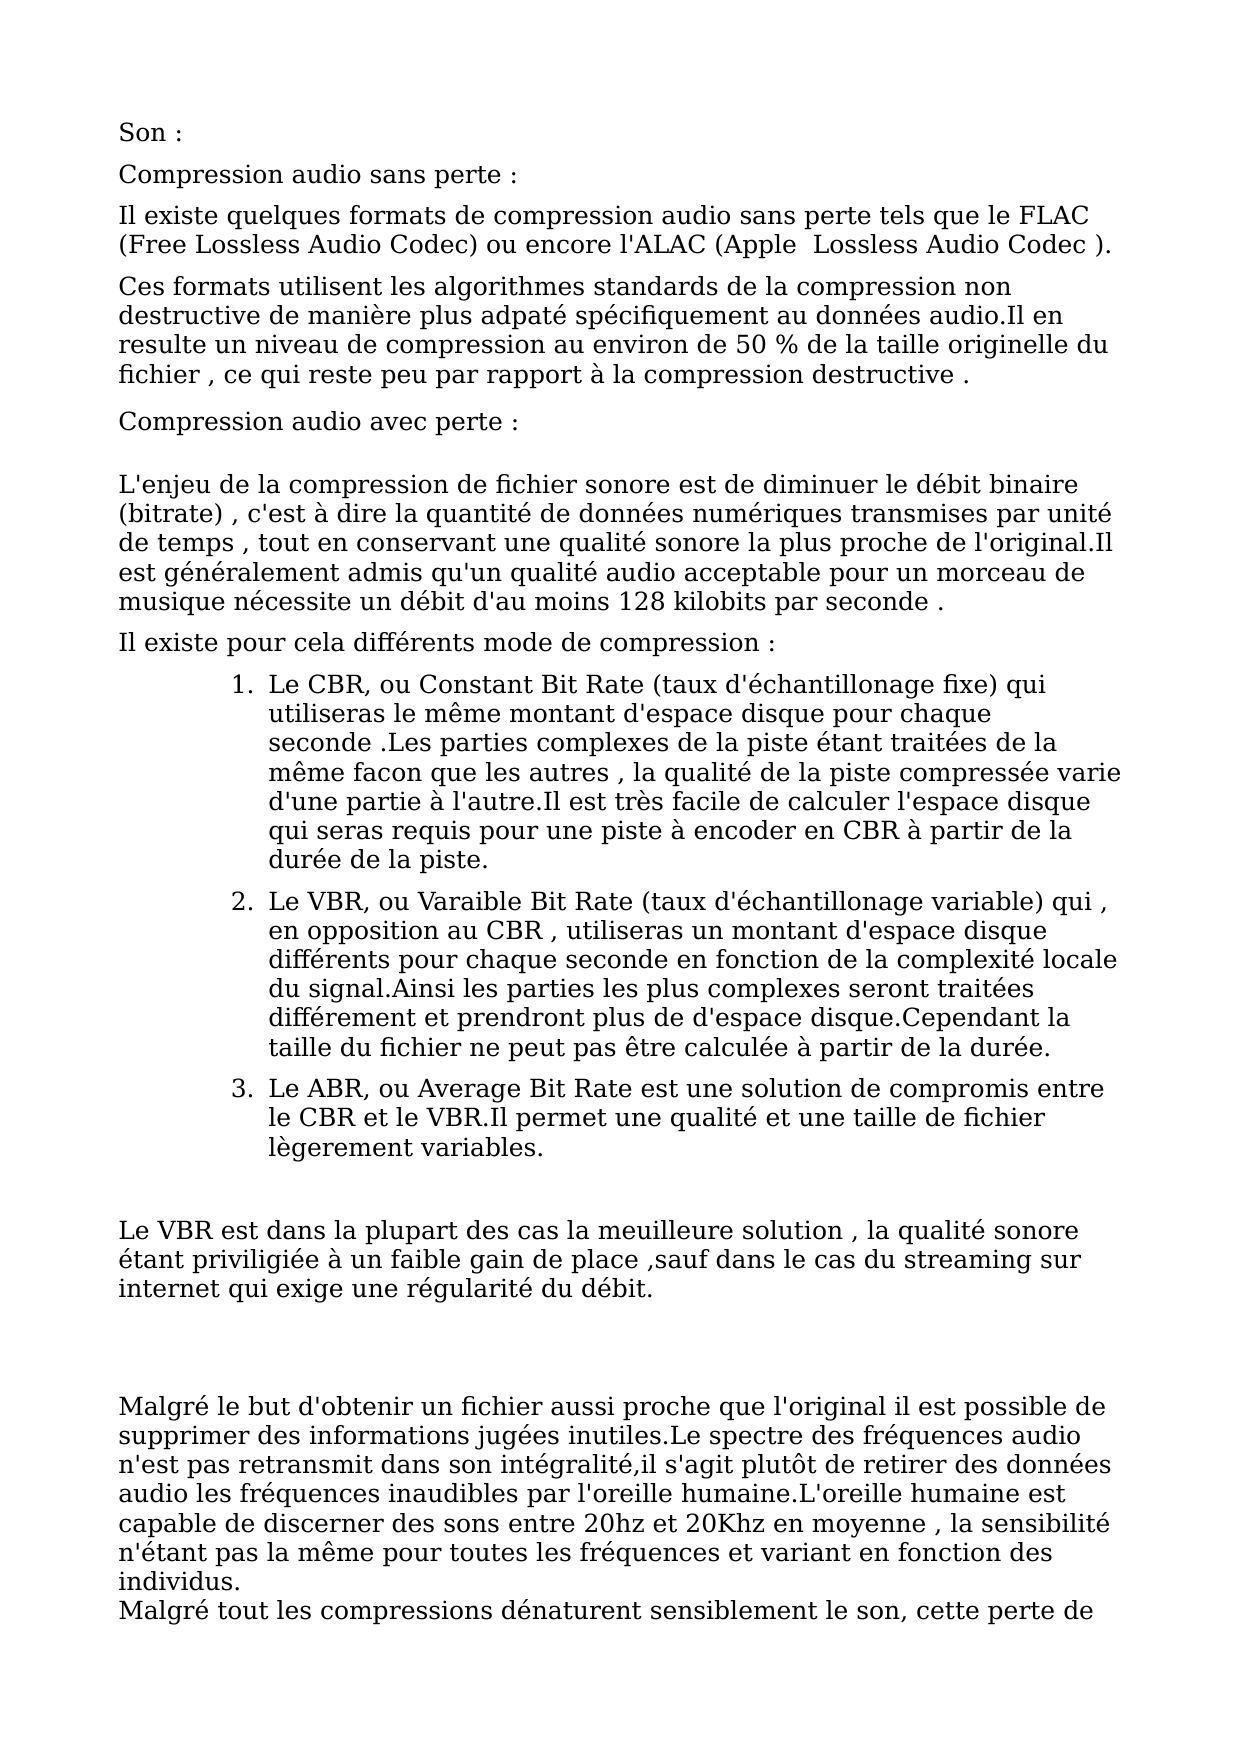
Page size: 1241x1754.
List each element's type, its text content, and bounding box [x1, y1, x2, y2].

text Ces formats utilisent les algorithmes standards de la compression non destructive de manière plus adpaté spécifiquement au données audio.Il en resulte un niveau de compression au environ de 50 % de la taille originelle du fichier , ce qui reste peu par rapport à la compression destructive . [118, 272, 1122, 389]
list Le VBR, ou Varaible Bit Rate (taux d'échantillonage variable) qui , en opposition au CBR , utiliseras un montant d'espace disque différents pour chaque seconde en fonction de la complexité locale du signal.Ainsi les parties les plus complexes seront traitées différement et prendront plus de d'espace disque.Cependant la taille du fichier ne peut pas être calculée à partir de la durée. [231, 887, 1122, 1062]
text Il existe quelques formats de compression audio sans perte tels que le FLAC (Free Lossless Audio Codec) ou encore l'ALAC (Apple Lossless Audio Codec ). [118, 201, 1122, 260]
text Malgré tout les compressions dénaturent sensiblement le son, cette perte de [118, 1596, 1122, 1625]
text Il existe pour cela différents mode de compression : [118, 628, 1122, 658]
list Le CBR, ou Constant Bit Rate (taux d'échantillonage fixe) qui utiliseras le même montant d'espace disque pour chaque seconde .Les parties complexes de la piste étant traitées de la même facon que les autres , la qualité de la piste compressée varie d'une partie à l'autre.Il est très facile de calculer l'espace disque qui seras requis pour une piste à encoder en CBR à partir de la durée de la piste. [231, 670, 1122, 874]
text Le VBR est dans la plupart des cas la meuilleure solution , la qualité sonore étant priviligiée à un faible gain de place ,sauf dans le cas du streaming sur internet qui exige une régularité du débit. [118, 1216, 1122, 1303]
text L'enjeu de la compression de fichier sonore est de diminuer le débit binaire (bitrate) , c'est à dire la quantité de données numériques transmises par unité de temps , tout en conservant une qualité sonore la plus proche de l'original.Il est généralement admis qu'un qualité audio acceptable pour un morceau de musique nécessite un débit d'au moins 128 kilobits par seconde . [118, 470, 1122, 616]
text Malgré le but d'obtenir un fichier aussi proche que l'original il est possible de supprimer des informations jugées inutiles.Le spectre des fréquences audio n'est pas retransmit dans son intégralité,il s'agit plutôt de retirer des données audio les fréquences inaudibles par l'oreille humaine.L'oreille humaine est capable de discerner des sons entre 20hz et 20Khz en moyenne , la sensibilité n'étant pas la même pour toutes les fréquences et variant en fonction des individus. [118, 1392, 1122, 1596]
text Son : [118, 118, 1122, 147]
text Compression audio sans perte : [118, 160, 1122, 189]
list Le ABR, ou Average Bit Rate est une solution de compromis entre le CBR et le VBR.Il permet une qualité et une taille de fichier lègerement variables. [231, 1074, 1122, 1162]
text Compression audio avec perte : [118, 401, 1122, 436]
